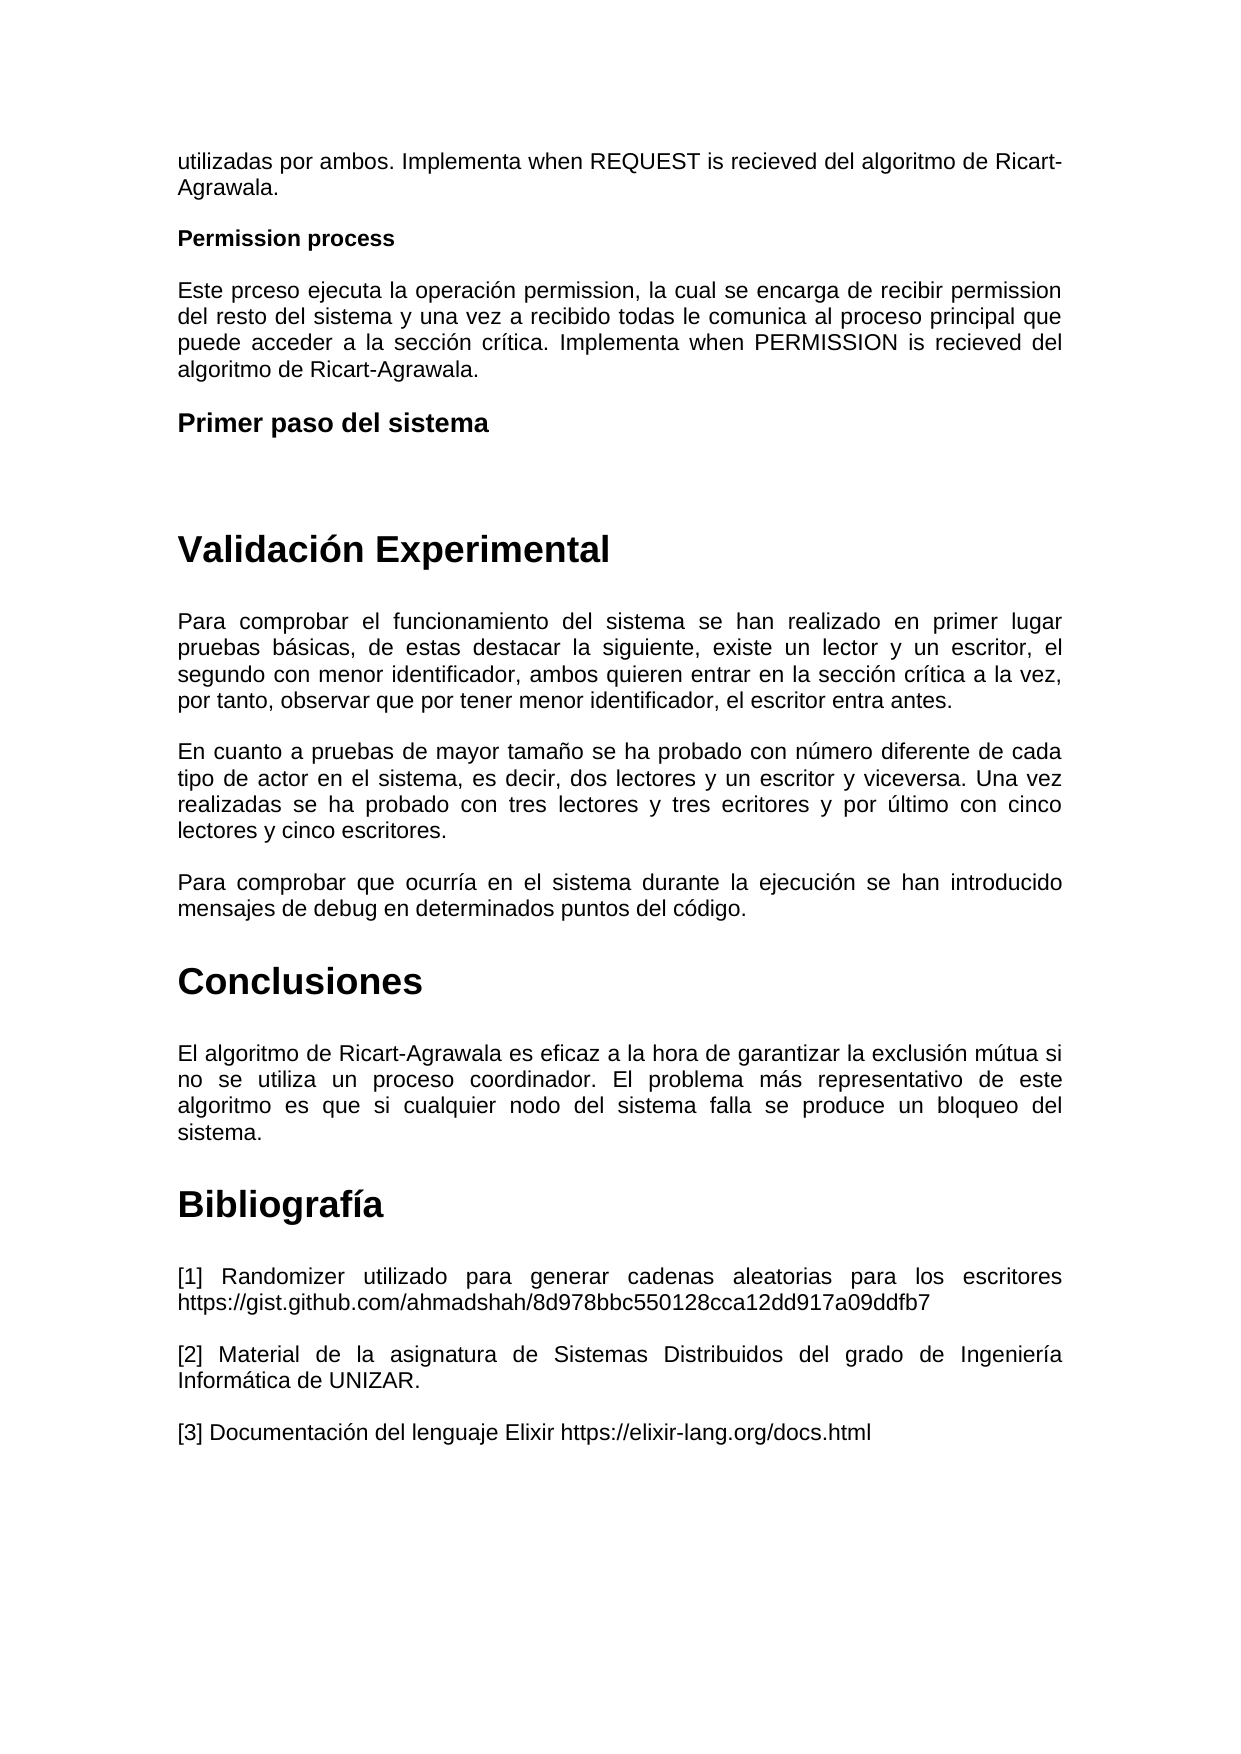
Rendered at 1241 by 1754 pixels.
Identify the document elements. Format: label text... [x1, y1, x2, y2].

subtitle Bibliografía [177, 1182, 1063, 1226]
subtitle Primer paso del sistema [177, 407, 1063, 438]
subtitle Validación Experimental [177, 527, 1063, 570]
text [2] Material de la asignatura de Sistemas Distribuidos del grado de Ingeniería Informática de UNIZAR. [177, 1341, 1063, 1393]
text [3] Documentación del lenguaje Elixir https://elixir-lang.org/docs.html [177, 1418, 1063, 1445]
text El algoritmo de Ricart-Agrawala es eficaz a la hora de garantizar la exclusión mútua si no se utiliza un proceso coordinador. El problema más representativo de este algoritmo es que si cualquier nodo del sistema falla se produce un bloqueo del sistema. [177, 1039, 1063, 1145]
text utilizadas por ambos. Implementa when REQUEST is recieved del algoritmo de Ricart-Agrawala. [177, 148, 1063, 200]
text Para comprobar que ocurría en el sistema durante la ejecución se han introducido mensajes de debug en determinados puntos del código. [177, 869, 1063, 921]
text Este prceso ejecuta la operación permission, la cual se encarga de recibir permission del resto del sistema y una vez a recibido todas le comunica al proceso principal que puede acceder a la sección crítica. Implementa when PERMISSION is recieved del algoritmo de Ricart-Agrawala. [177, 277, 1063, 382]
text Para comprobar el funcionamiento del sistema se han realizado en primer lugar pruebas básicas, de estas destacar la siguiente, existe un lector y un escritor, el segundo con menor identificador, ambos quieren entrar en la sección crítica a la vez, por tanto, observar que por tener menor identificador, el escritor entra antes. [177, 608, 1063, 713]
text Permission process [177, 225, 1063, 252]
text [1] Randomizer utilizado para generar cadenas aleatorias para los escritores https://gist.github.com/ahmadshah/8d978bbc550128cca12dd917a09ddfb7 [177, 1263, 1063, 1316]
text En cuanto a pruebas de mayor tamaño se ha probado con número diferente de cada tipo de actor en el sistema, es decir, dos lectores y un escritor y viceversa. Una vez realizadas se ha probado con tres lectores y tres ecritores y por último con cinco lectores y cinco escritores. [177, 738, 1063, 844]
subtitle Conclusiones [177, 959, 1063, 1002]
